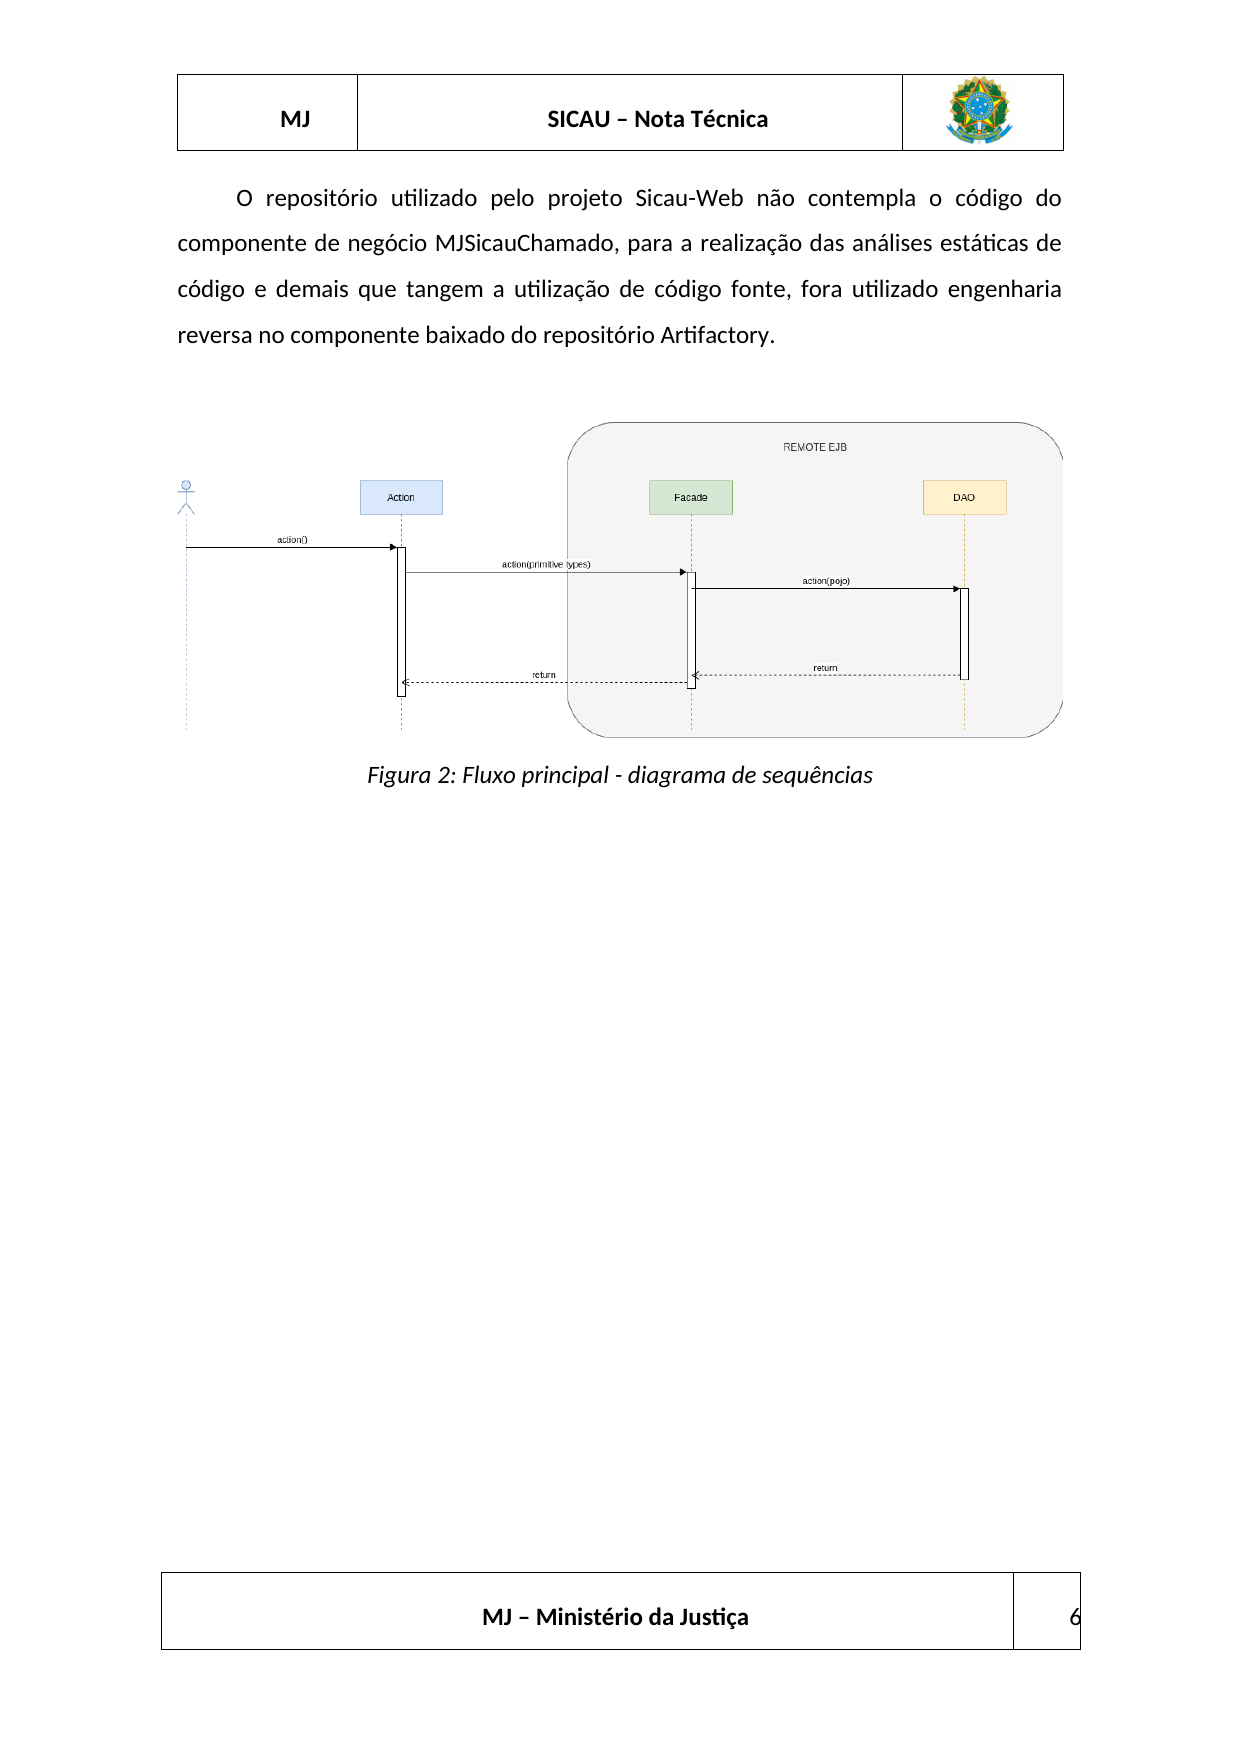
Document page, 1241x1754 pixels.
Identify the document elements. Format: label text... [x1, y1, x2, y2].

text O repositório utilizado pelo projeto Sicau-Web não contempla o código do componente de negócio MJSicauChamado, para a realização das análises estáticas de código e demais que tangem a utilização de código fonte, fora utilizado engenharia reversa no componente baixado do repositório Artifactory. [177, 182, 1063, 228]
picture [944, 75, 1020, 149]
text O repositório utilizado pelo projeto Sicau-Web não contempla o código do componente de negócio MJSicauChamado, para a realização das análises estáticas de código e demais que tangem a utilização de código fonte, fora utilizado engenharia reversa no componente baixado do repositório Artifactory. [177, 304, 1063, 349]
text O repositório utilizado pelo projeto Sicau-Web não contempla o código do componente de negócio MJSicauChamado, para a realização das análises estáticas de código e demais que tangem a utilização de código fonte, fora utilizado engenharia reversa no componente baixado do repositório Artifactory. [177, 258, 1063, 273]
picture [177, 422, 1063, 738]
text Figura 2: Fluxo principal - diagrama de sequências [177, 738, 1063, 790]
